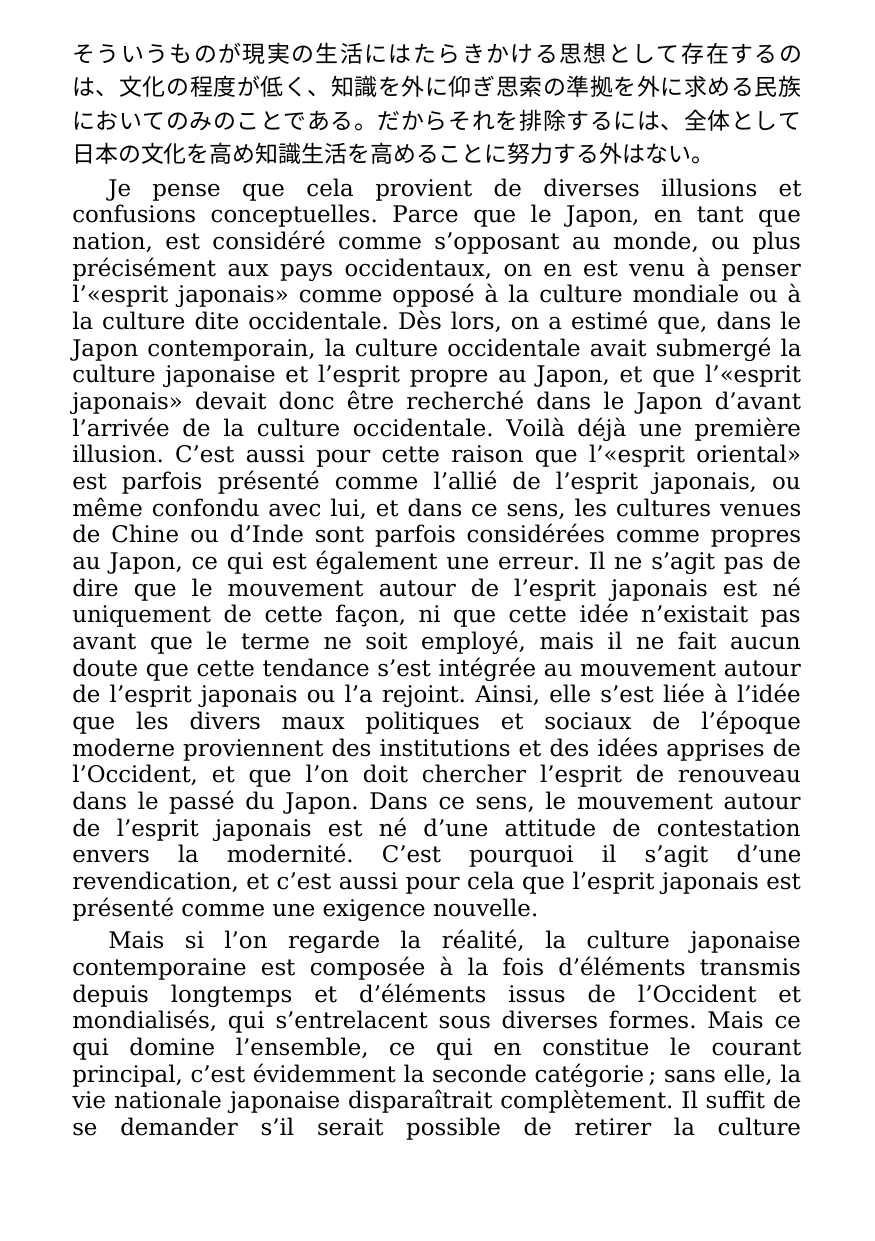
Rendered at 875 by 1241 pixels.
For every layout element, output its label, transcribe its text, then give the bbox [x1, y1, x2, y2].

text Mais si l’on regarde la réalité, la culture japonaise contemporaine est composée à la fois d’éléments transmis depuis longtemps et d’éléments issus de l’Occident et mondialisés, qui s’entrelacent sous diverses formes. Mais ce qui domine l’ensemble, ce qui en constitue le courant principal, c’est évidemment la seconde catégorie ; sans elle, la vie nationale japonaise disparaîtrait complètement. Il suffit de se demander s’il serait possible de retirer la culture [72, 927, 802, 1141]
text そういうものが現実の生活にはたらきかける思想として存在するのは、文化の程度が低く、知識を外に仰ぎ思索の準拠を外に求める民族においてのみのことである。だからそれを排除するには、全体として日本の文化を高め知識生活を高めることに努力する外はない。 [72, 36, 802, 169]
text Je pense que cela provient de diverses illusions et confusions conceptuelles. Parce que le Japon, en tant que nation, est considéré comme s’opposant au monde, ou plus précisément aux pays occidentaux, on en est venu à penser l’«esprit japonais» comme opposé à la culture mondiale ou à la culture dite occidentale. Dès lors, on a estimé que, dans le Japon contemporain, la culture occidentale avait submergé la culture japonaise et l’esprit propre au Japon, et que l’«esprit japonais» devait donc être recherché dans le Japon d’avant l’arrivée de la culture occidentale. Voilà déjà une première illusion. C’est aussi pour cette raison que l’«esprit oriental» est parfois présenté comme l’allié de l’esprit japonais, ou même confondu avec lui, et dans ce sens, les cultures venues de Chine ou d’Inde sont parfois considérées comme propres au Japon, ce qui est également une erreur. Il ne s’agit pas de dire que le mouvement autour de l’esprit japonais est né uniquement de cette façon, ni que cette idée n’existait pas avant que le terme ne soit employé, mais il ne fait aucun doute que cette tendance s’est intégrée au mouvement autour de l’esprit japonais ou l’a rejoint. Ainsi, elle s’est liée à l’idée que les divers maux politiques et sociaux de l’époque moderne proviennent des institutions et des idées apprises de l’Occident, et que l’on doit chercher l’esprit de renouveau dans le passé du Japon. Dans ce sens, le mouvement autour de l’esprit japonais est né d’une attitude de contestation envers la modernité. C’est pourquoi il s’agit d’une revendication, et c’est aussi pour cela que l’esprit japonais est présenté comme une exigence nouvelle. [72, 175, 802, 922]
